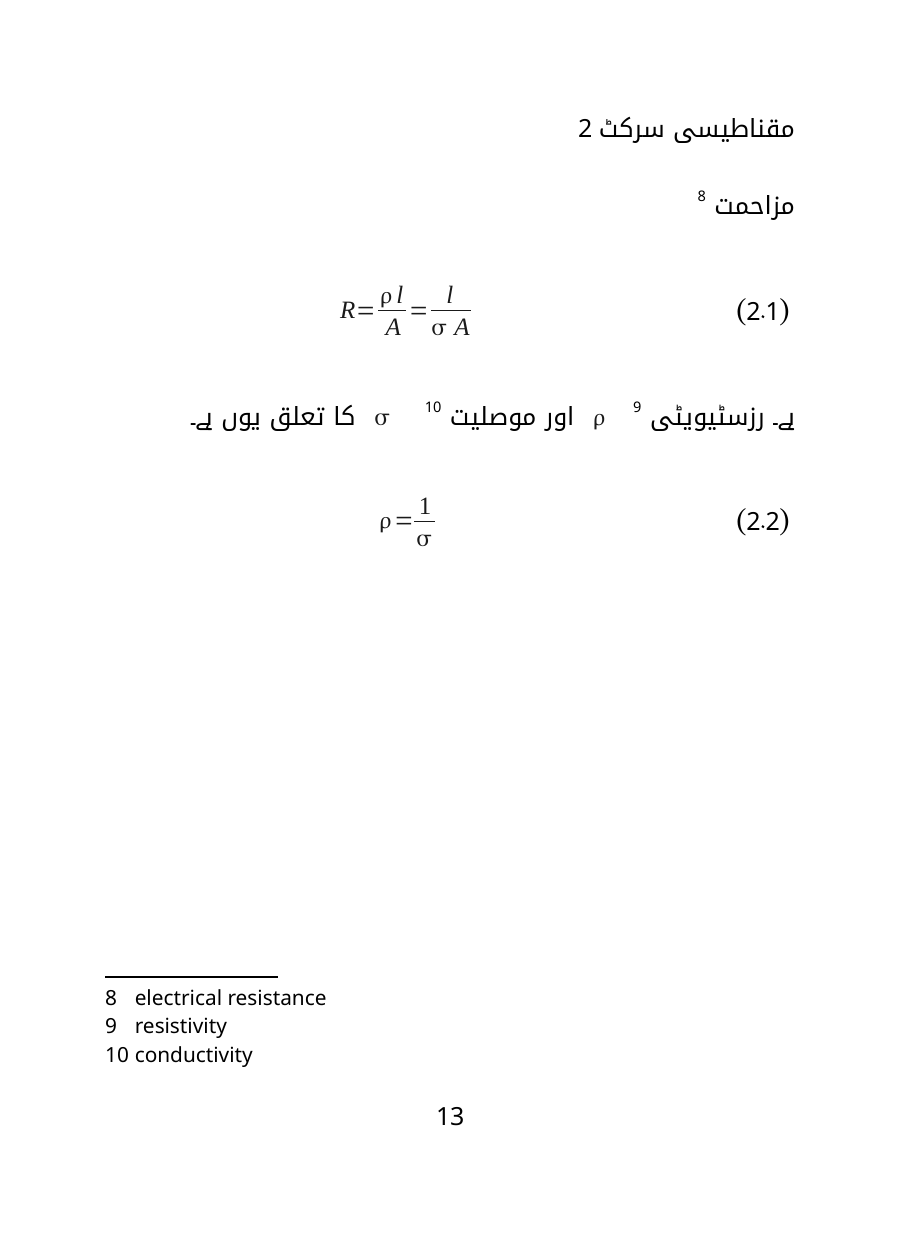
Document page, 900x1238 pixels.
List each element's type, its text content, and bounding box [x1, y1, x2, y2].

text ہے۔ رزسٹیویٹی اور موصلیت کا تعلق یوں ہے۔ [105, 393, 795, 441]
table_header (2.2) [718, 487, 795, 570]
table_header [105, 276, 697, 359]
text شکل 2.1 میں ایک سلاخ دکھایا گیا ہے۔ اس کی برقی مزاحمت [105, 182, 795, 230]
text electrical resistance [105, 983, 795, 1012]
table_header [105, 487, 718, 570]
text resistivity [105, 1012, 795, 1040]
table_header (2.1) [697, 276, 795, 359]
text conductivity [105, 1040, 795, 1068]
